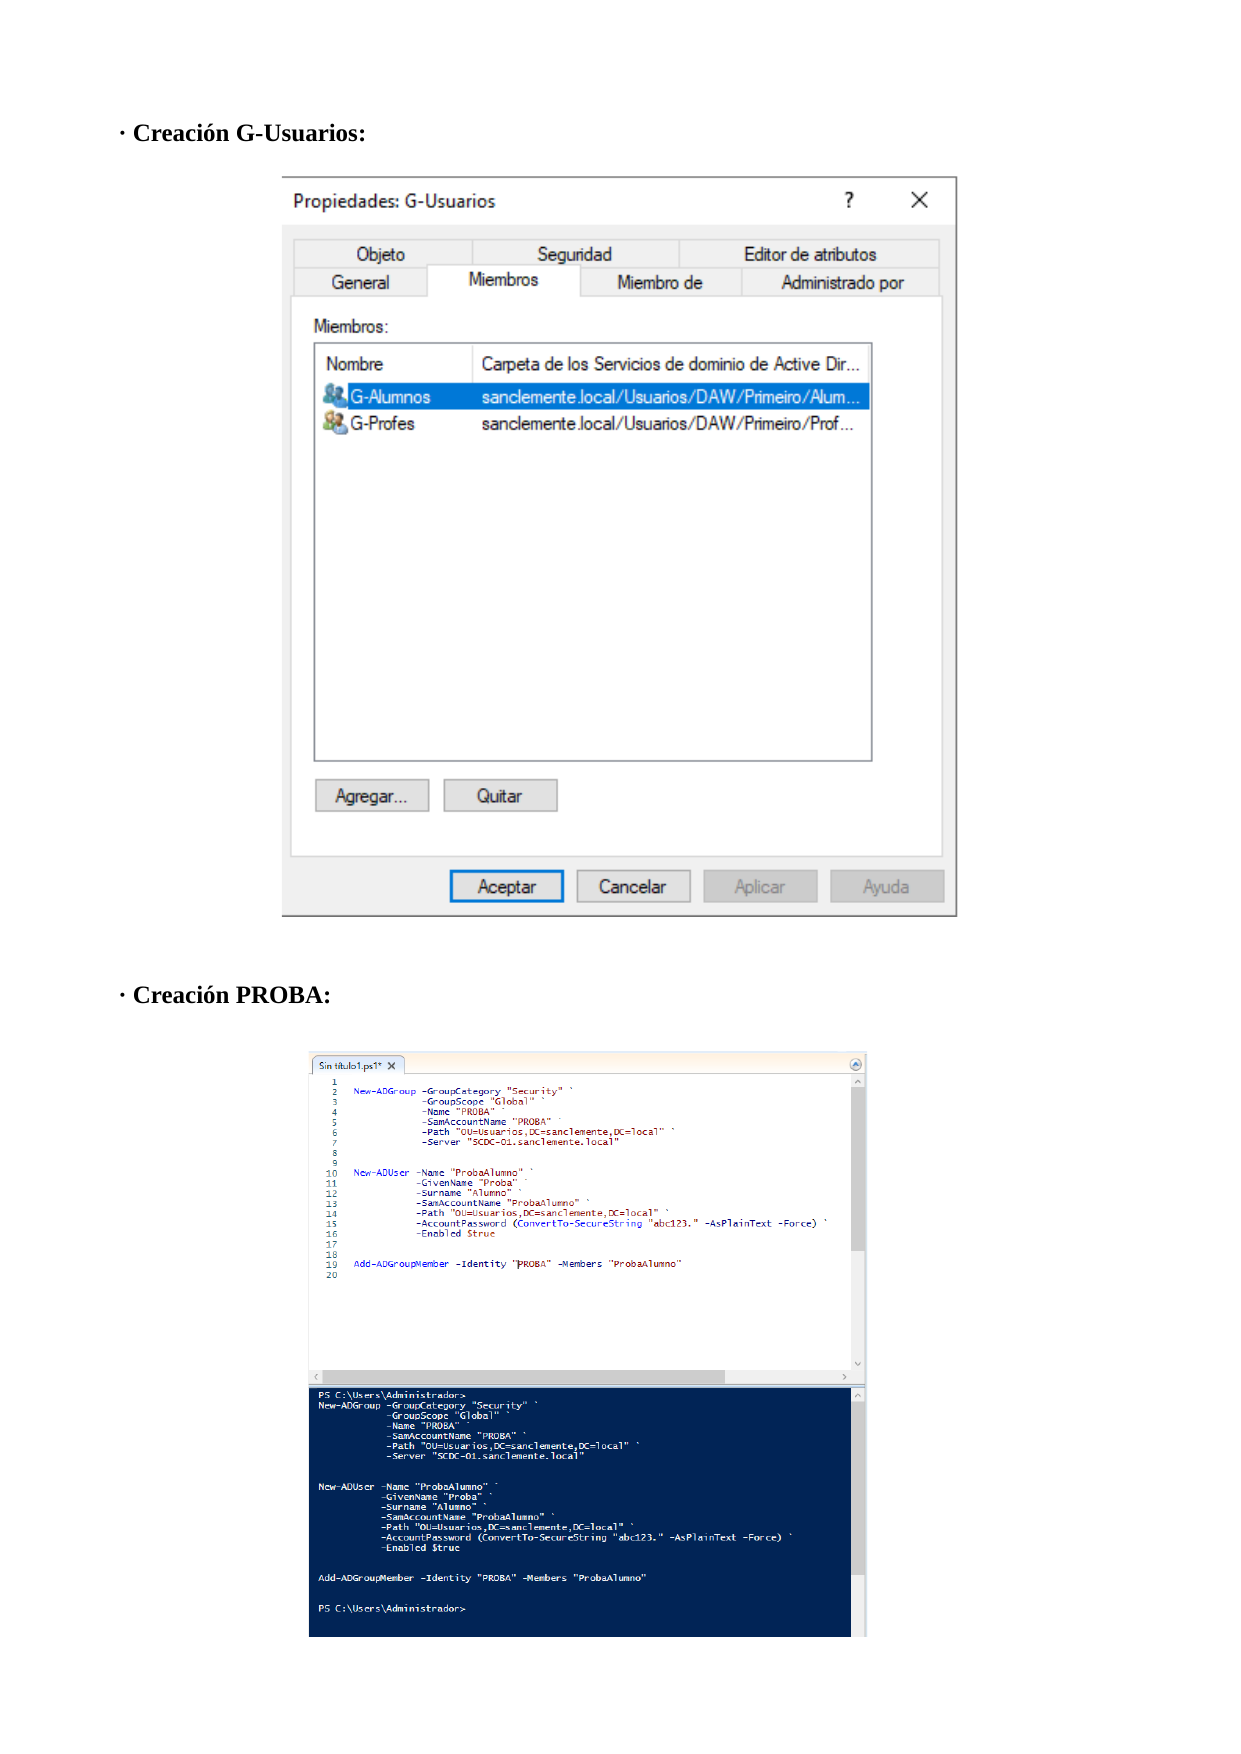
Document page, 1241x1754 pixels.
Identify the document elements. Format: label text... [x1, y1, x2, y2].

picture [281, 175, 959, 917]
text · Creación PROBA: [118, 981, 1122, 1009]
text · Creación G-Usuarios: [118, 118, 1122, 147]
picture [308, 1051, 868, 1637]
